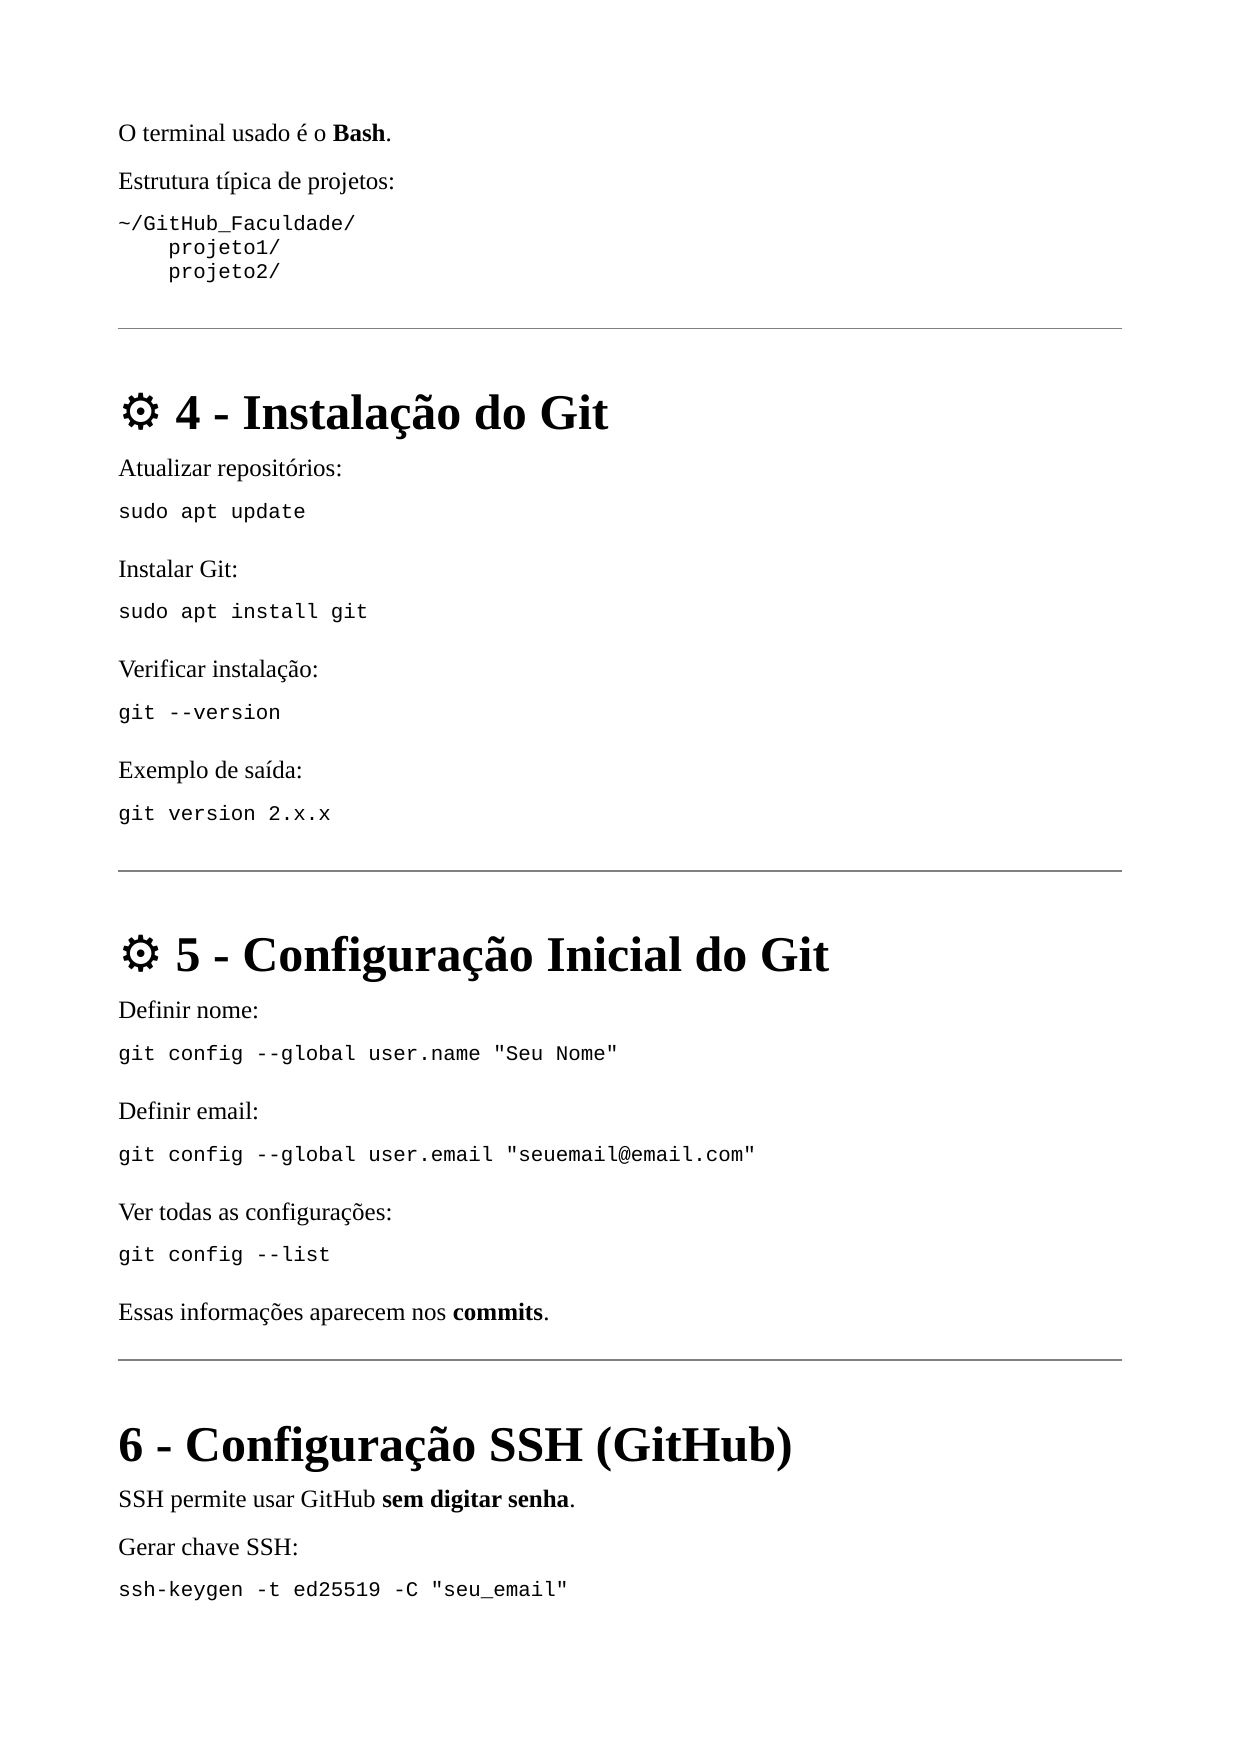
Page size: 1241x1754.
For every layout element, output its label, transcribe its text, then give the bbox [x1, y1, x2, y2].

text git --version [118, 702, 1122, 726]
text projeto1/ [118, 237, 1122, 261]
text sudo apt update [118, 501, 1122, 524]
text O terminal usado é o Bash. [118, 118, 1122, 147]
text Definir nome: [118, 995, 1122, 1024]
text Essas informações aparecem nos commits. [118, 1297, 1122, 1326]
text git config --global user.email "seuemail@email.com" [118, 1143, 1122, 1167]
text SSH permite usar GitHub sem digitar senha. [118, 1484, 1122, 1513]
subtitle 6️ - Configuração SSH (GitHub) [118, 1414, 1122, 1472]
text Ver todas as configurações: [118, 1197, 1122, 1225]
text git version 2.x.x [118, 803, 1122, 826]
text Definir email: [118, 1096, 1122, 1125]
text Estrutura típica de projetos: [118, 166, 1122, 194]
text ~/GitHub_Faculdade/ [118, 213, 1122, 237]
text Verificar instalação: [118, 654, 1122, 683]
text Atualizar repositórios: [118, 453, 1122, 482]
subtitle ⚙️ 4️ - Instalação do Git [118, 383, 1122, 441]
text Exemplo de saída: [118, 755, 1122, 784]
text ssh-keygen -t ed25519 -C "seu_email" [118, 1579, 1122, 1603]
text git config --list [118, 1244, 1122, 1268]
text Instalar Git: [118, 554, 1122, 582]
text sudo apt install git [118, 601, 1122, 625]
subtitle ⚙️ 5️ - Configuração Inicial do Git [118, 925, 1122, 983]
text git config --global user.name "Seu Nome" [118, 1043, 1122, 1066]
text projeto2/ [118, 261, 1122, 284]
text Gerar chave SSH: [118, 1532, 1122, 1561]
